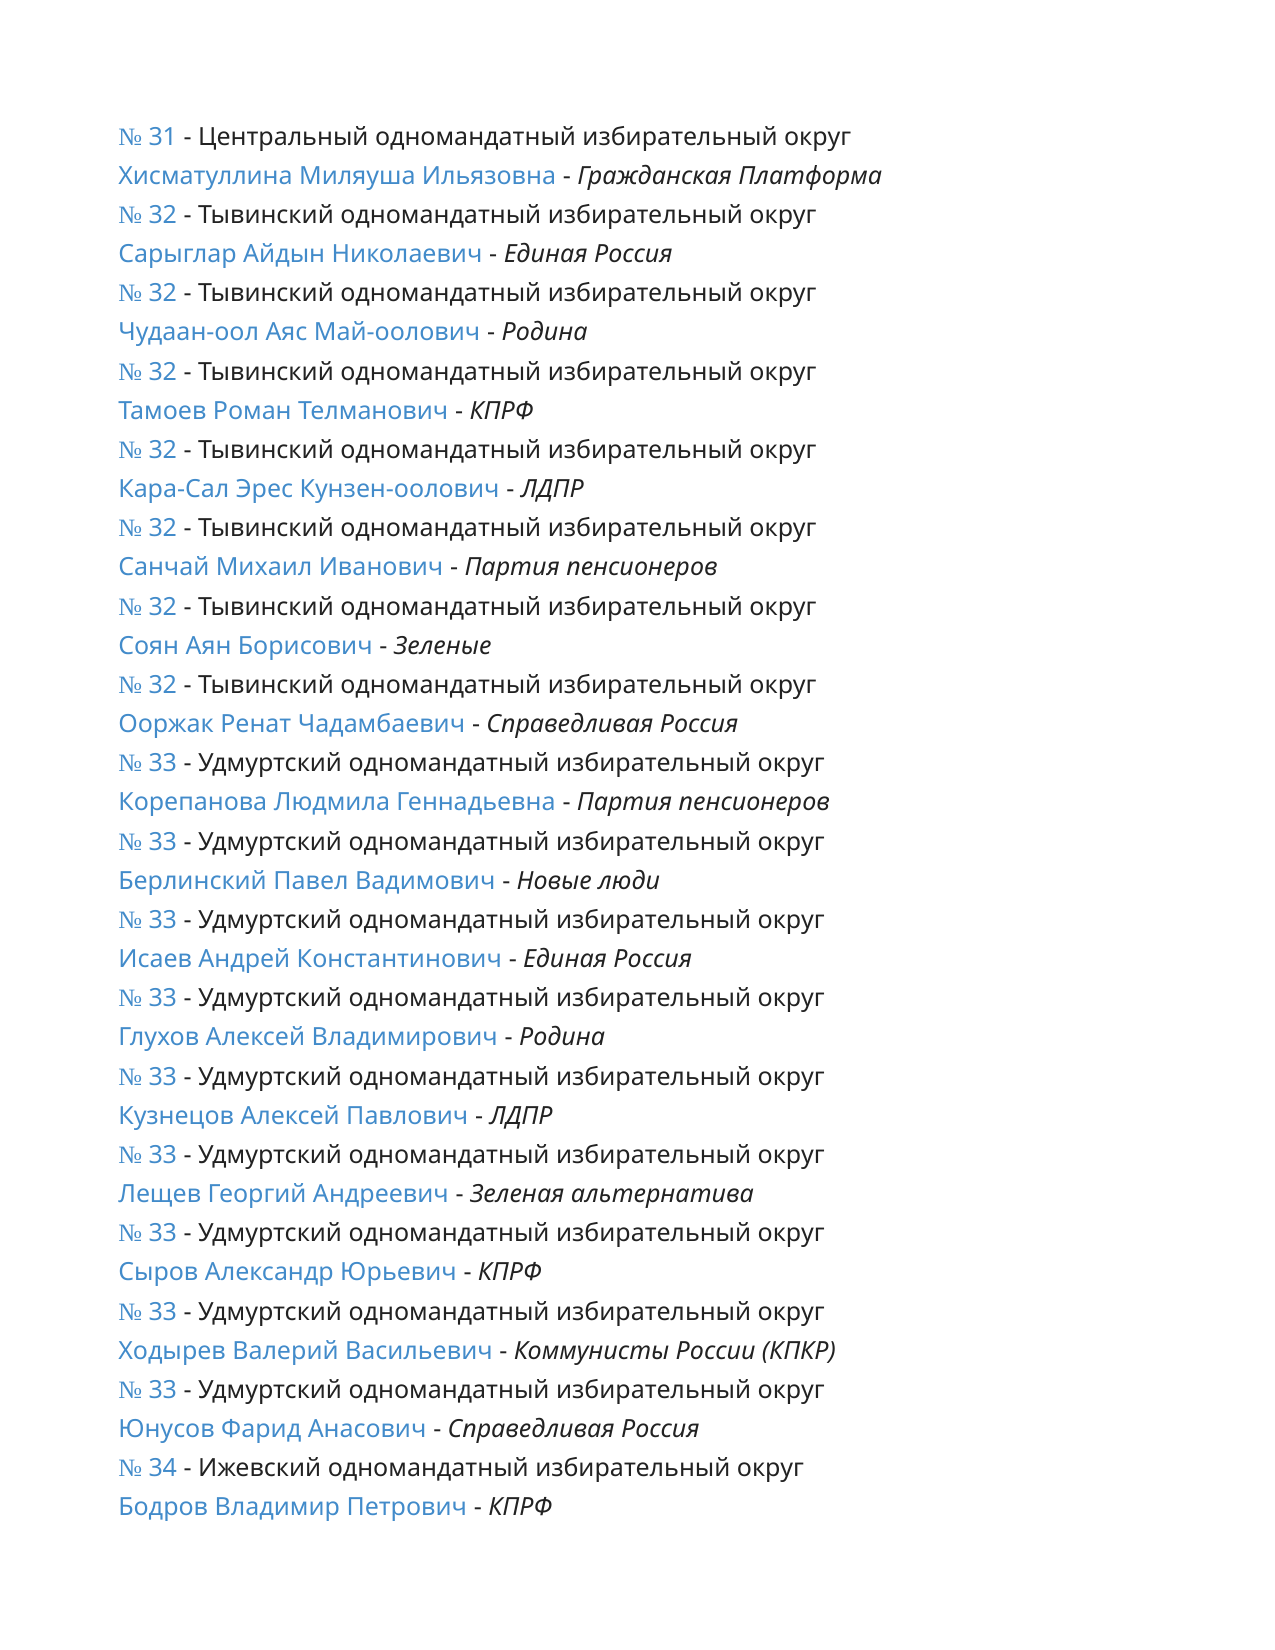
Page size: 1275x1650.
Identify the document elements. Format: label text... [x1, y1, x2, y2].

text № 32 - Тывинский одномандатный избирательный округ [118, 510, 1157, 544]
text № 33 - Удмуртский одномандатный избирательный округ [118, 1136, 1157, 1171]
text № 32 - Тывинский одномандатный избирательный округ [118, 666, 1157, 701]
text Лещев Георгий Андреевич - Зеленая альтернатива [118, 1176, 1157, 1210]
text № 33 - Удмуртский одномандатный избирательный округ [118, 1371, 1157, 1406]
text Юнусов Фарид Анасович - Справедливая Россия [118, 1411, 1157, 1445]
text Ооржак Ренат Чадамбаевич - Справедливая Россия [118, 706, 1157, 740]
text № 32 - Тывинский одномандатный избирательный округ [118, 196, 1157, 231]
text № 31 - Центральный одномандатный избирательный округ [118, 118, 1157, 152]
text Берлинский Павел Вадимович - Новые люди [118, 862, 1157, 896]
text Ходырев Валерий Васильевич - Коммунисты России (КПКР) [118, 1332, 1157, 1366]
text Кара-Сал Эрес Кунзен-оолович - ЛДПР [118, 471, 1157, 505]
text Сыров Александр Юрьевич - КПРФ [118, 1254, 1157, 1288]
text Санчай Михаил Иванович - Партия пенсионеров [118, 549, 1157, 583]
text № 32 - Тывинский одномандатный избирательный округ [118, 275, 1157, 309]
text Исаев Андрей Константинович - Единая Россия [118, 941, 1157, 975]
text № 33 - Удмуртский одномандатный избирательный округ [118, 901, 1157, 936]
text Глухов Алексей Владимирович - Родина [118, 1019, 1157, 1053]
text Чудаан-оол Аяс Май-оолович - Родина [118, 314, 1157, 348]
text № 33 - Удмуртский одномандатный избирательный округ [118, 823, 1157, 857]
text № 33 - Удмуртский одномандатный избирательный округ [118, 980, 1157, 1014]
text Корепанова Людмила Геннадьевна - Партия пенсионеров [118, 784, 1157, 818]
text Тамоев Роман Телманович - КПРФ [118, 392, 1157, 426]
text № 32 - Тывинский одномандатный избирательный округ [118, 431, 1157, 466]
text Бодров Владимир Петрович - КПРФ [118, 1489, 1157, 1523]
text № 32 - Тывинский одномандатный избирательный округ [118, 588, 1157, 622]
text № 32 - Тывинский одномандатный избирательный округ [118, 353, 1157, 387]
text № 33 - Удмуртский одномандатный избирательный округ [118, 1215, 1157, 1249]
text Кузнецов Алексей Павлович - ЛДПР [118, 1097, 1157, 1131]
text № 34 - Ижевский одномандатный избирательный округ [118, 1450, 1157, 1484]
text Соян Аян Борисович - Зеленые [118, 627, 1157, 661]
text № 33 - Удмуртский одномандатный избирательный округ [118, 1058, 1157, 1092]
text Хисматуллина Миляуша Ильязовна - Гражданская Платформа [118, 157, 1157, 191]
text № 33 - Удмуртский одномандатный избирательный округ [118, 1293, 1157, 1327]
text Сарыглар Айдын Николаевич - Единая Россия [118, 236, 1157, 270]
text № 33 - Удмуртский одномандатный избирательный округ [118, 745, 1157, 779]
